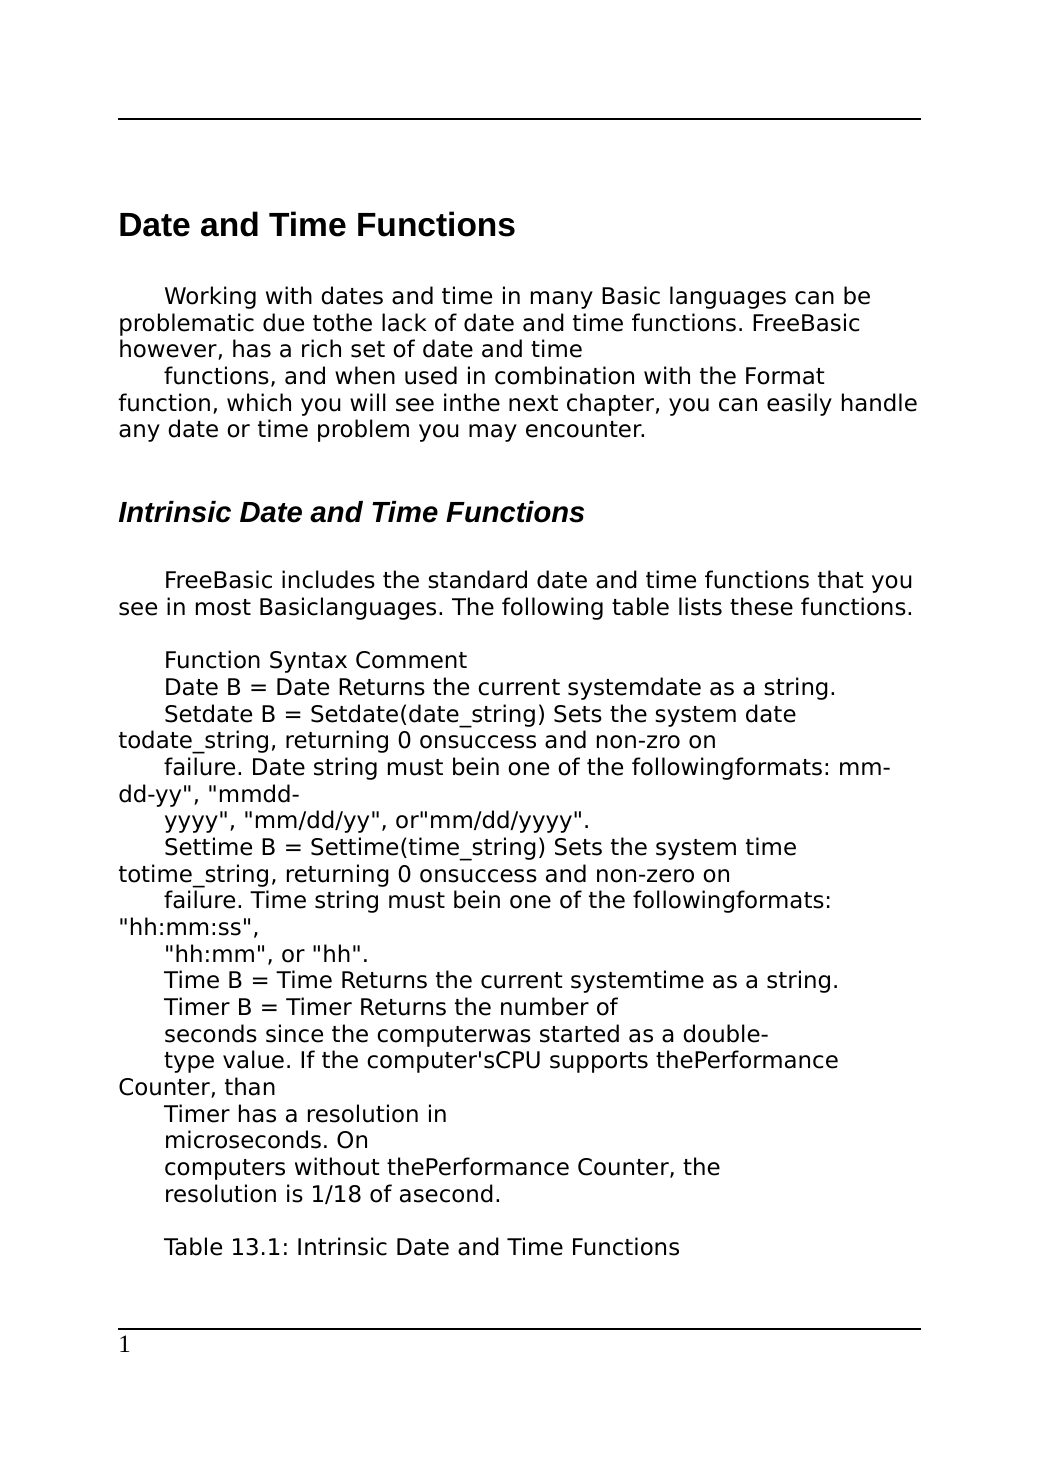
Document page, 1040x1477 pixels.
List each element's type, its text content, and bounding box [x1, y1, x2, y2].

text FreeBasic includes the standard date and time functions that you see in most Basiclanguages. The following table lists these functions. [118, 567, 921, 621]
text resolution is 1/18 of asecond. [118, 1181, 921, 1207]
text Timer has a resolution in [118, 1101, 921, 1127]
text Function Syntax Comment [118, 647, 921, 674]
text failure. Date string must bein one of the followingformats: mm-dd-yy", "mmdd- [118, 754, 921, 807]
text yyyy", "mm/dd/yy", or"mm/dd/yyyy". [118, 807, 921, 834]
text Table 13.1: Intrinsic Date and Time Functions [118, 1234, 921, 1261]
text failure. Time string must bein one of the followingformats: "hh:mm:ss", [118, 887, 921, 941]
text Setdate B = Setdate(date_string) Sets the system date todate_string, returning 0 onsuccess and non-zro on [118, 701, 921, 754]
text functions, and when used in combination with the Format function, which you will see inthe next chapter, you can easily handle any date or time problem you may encounter. [118, 363, 921, 443]
text seconds since the computerwas started as a double- [118, 1021, 921, 1047]
subtitle Intrinsic Date and Time Functions [118, 495, 921, 528]
text Timer B = Timer Returns the number of [118, 994, 921, 1021]
text Date B = Date Returns the current systemdate as a string. [118, 674, 921, 701]
text Working with dates and time in many Basic languages can be problematic due tothe lack of date and time functions. FreeBasic however, has a rich set of date and time [118, 283, 921, 363]
text type value. If the computer'sCPU supports thePerformance Counter, than [118, 1047, 921, 1101]
text "hh:mm", or "hh". [118, 941, 921, 967]
subtitle Date and Time Functions [118, 205, 921, 244]
text Settime B = Settime(time_string) Sets the system time totime_string, returning 0 onsuccess and non-zero on [118, 834, 921, 887]
text Time B = Time Returns the current systemtime as a string. [118, 967, 921, 994]
text computers without thePerformance Counter, the [118, 1154, 921, 1181]
text microseconds. On [118, 1127, 921, 1154]
